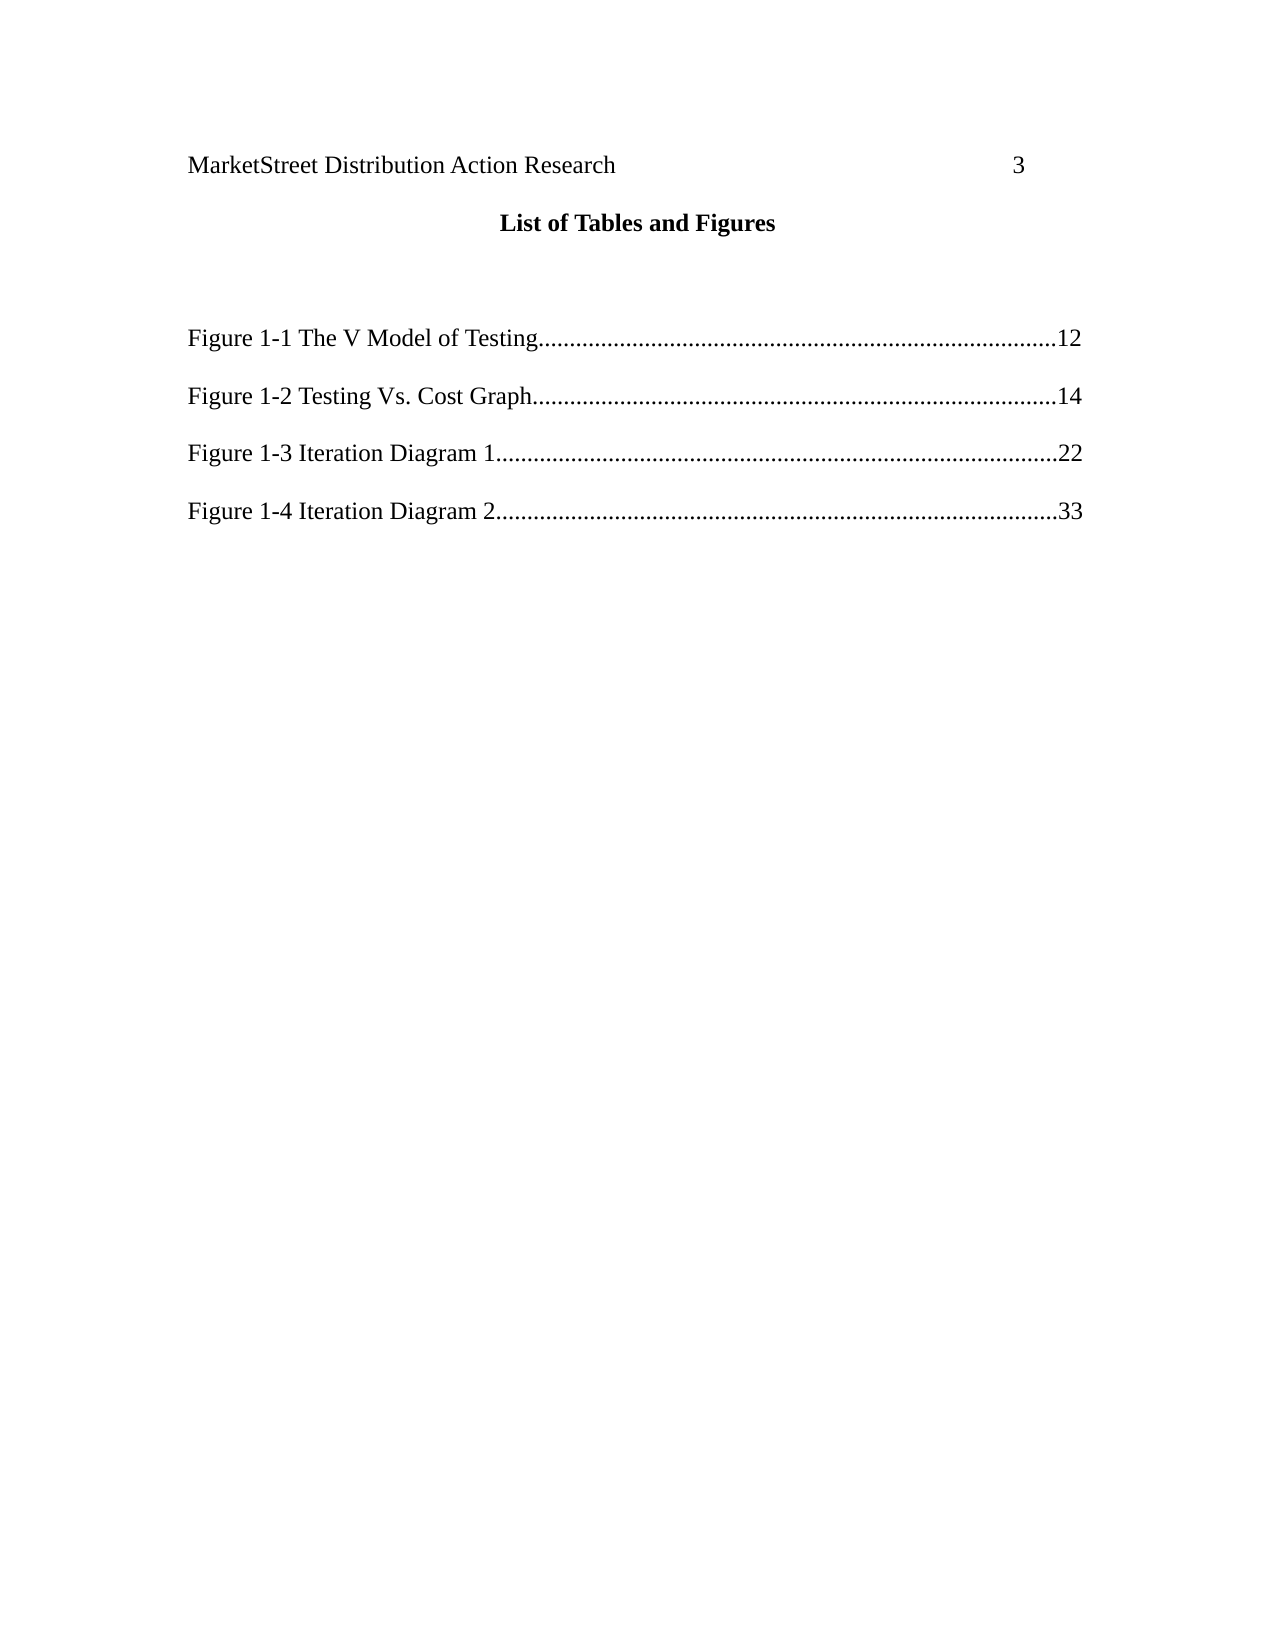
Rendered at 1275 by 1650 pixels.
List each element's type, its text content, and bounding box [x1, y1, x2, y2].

text Figure 1-4 Iteration Diagram 2..........................................................................................33 [187, 496, 1087, 524]
text List of Tables and Figures [187, 208, 1087, 237]
text Figure 1-2 Testing Vs. Cost Graph....................................................................................14 [187, 381, 1087, 409]
text Figure 1-3 Iteration Diagram 1..........................................................................................22 [187, 438, 1087, 467]
text Figure 1-1 The V Model of Testing...................................................................................12 [187, 323, 1087, 352]
